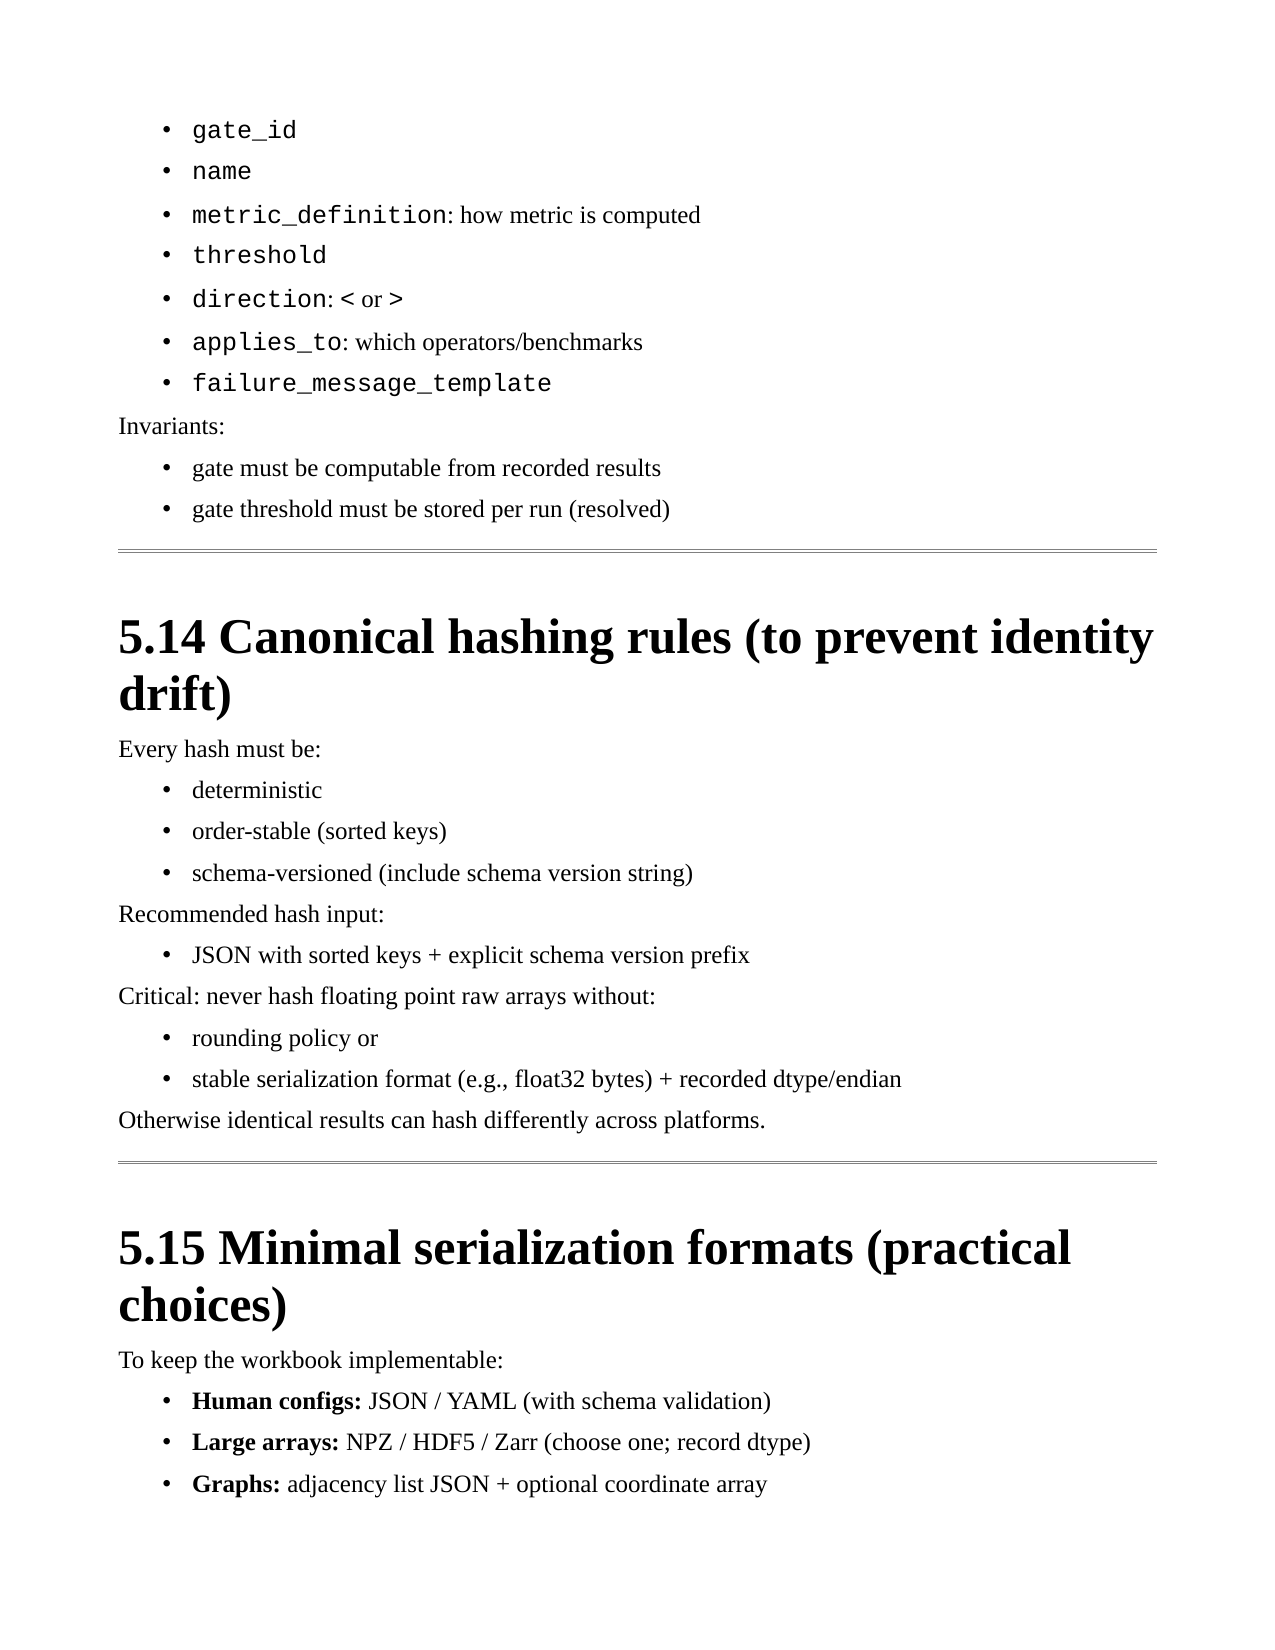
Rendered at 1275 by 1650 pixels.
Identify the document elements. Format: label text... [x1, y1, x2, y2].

list Human configs: JSON / YAML (with schema validation) [162, 1386, 1157, 1415]
text Critical: never hash floating point raw arrays without: [118, 981, 1157, 1010]
list direction: < or > [162, 284, 1157, 315]
list deterministic [162, 775, 1157, 804]
list gate threshold must be stored per run (resolved) [162, 494, 1157, 523]
list schema-versioned (include schema version string) [162, 858, 1157, 886]
list order-stable (sorted keys) [162, 816, 1157, 845]
list JSON with sorted keys + explicit schema version prefix [162, 940, 1157, 969]
text Invariants: [118, 411, 1157, 440]
text Otherwise identical results can hash differently across platforms. [118, 1105, 1157, 1134]
list failure_message_template [162, 371, 1157, 399]
list gate must be computable from recorded results [162, 453, 1157, 481]
text To keep the workbook implementable: [118, 1345, 1157, 1374]
list Large arrays: NPZ / HDF5 / Zarr (choose one; record dtype) [162, 1427, 1157, 1456]
list stable serialization format (e.g., float32 bytes) + recorded dtype/endian [162, 1064, 1157, 1093]
subtitle 5.15 Minimal serialization formats (practical choices) [118, 1217, 1157, 1332]
list gate_id [162, 118, 1157, 146]
list applies_to: which operators/benchmarks [162, 327, 1157, 358]
list threshold [162, 243, 1157, 271]
text Recommended hash input: [118, 899, 1157, 928]
list name [162, 159, 1157, 187]
list metric_definition: how metric is computed [162, 200, 1157, 231]
list Graphs: adjacency list JSON + optional coordinate array [162, 1469, 1157, 1497]
subtitle 5.14 Canonical hashing rules (to prevent identity drift) [118, 606, 1157, 721]
text Every hash must be: [118, 734, 1157, 763]
list rounding policy or [162, 1023, 1157, 1051]
